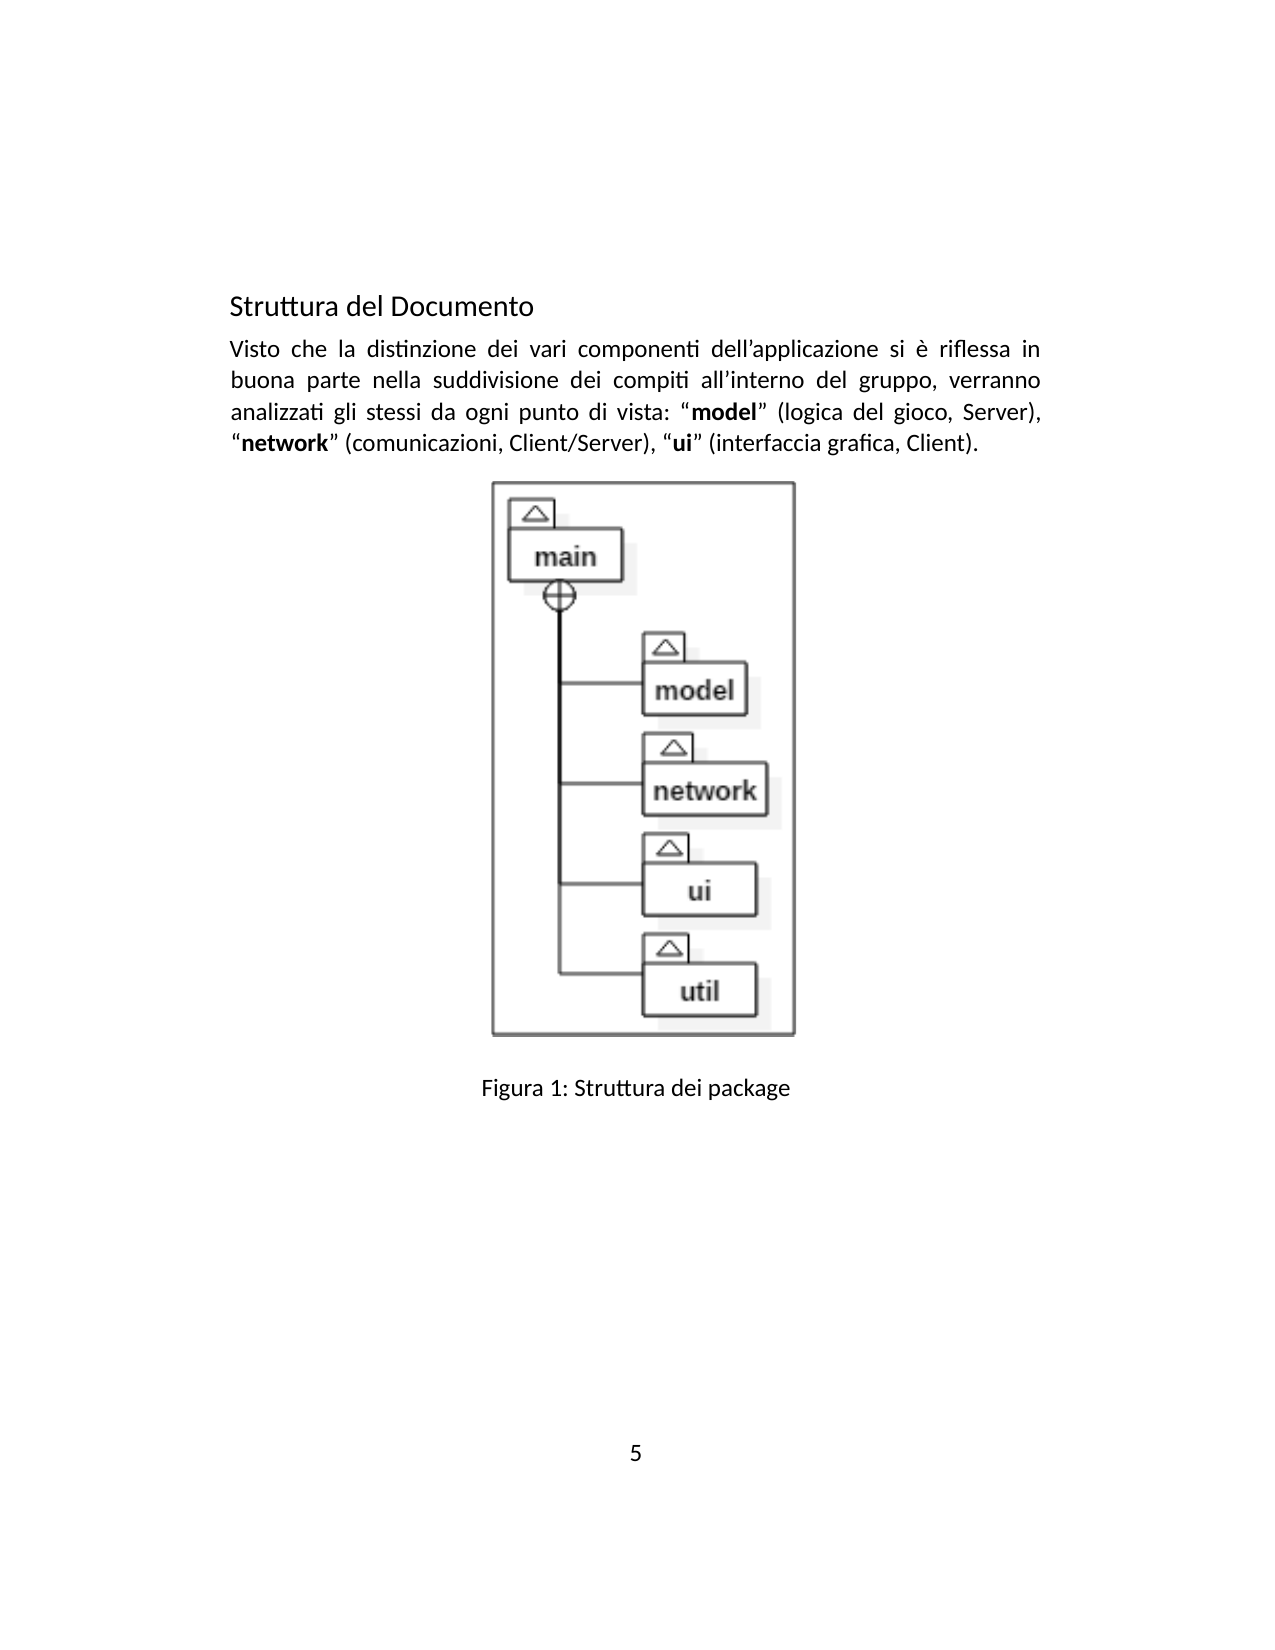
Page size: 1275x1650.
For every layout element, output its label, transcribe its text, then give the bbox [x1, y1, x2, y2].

text Visto che la distinzione dei vari componenti dell’applicazione si è riflessa in buona parte nella suddivisione dei compiti all’interno del gruppo, verranno analizzati gli stessi da ogni punto di vista: “model” (logica del gioco, Server), “network” (comunicazioni, Client/Server), “ui” (interfaccia grafica, Client). [229, 333, 1042, 458]
picture [491, 481, 797, 1037]
subtitle Struttura del Documento [229, 287, 1040, 324]
text Figura 1: Struttura dei package [230, 1072, 1042, 1103]
